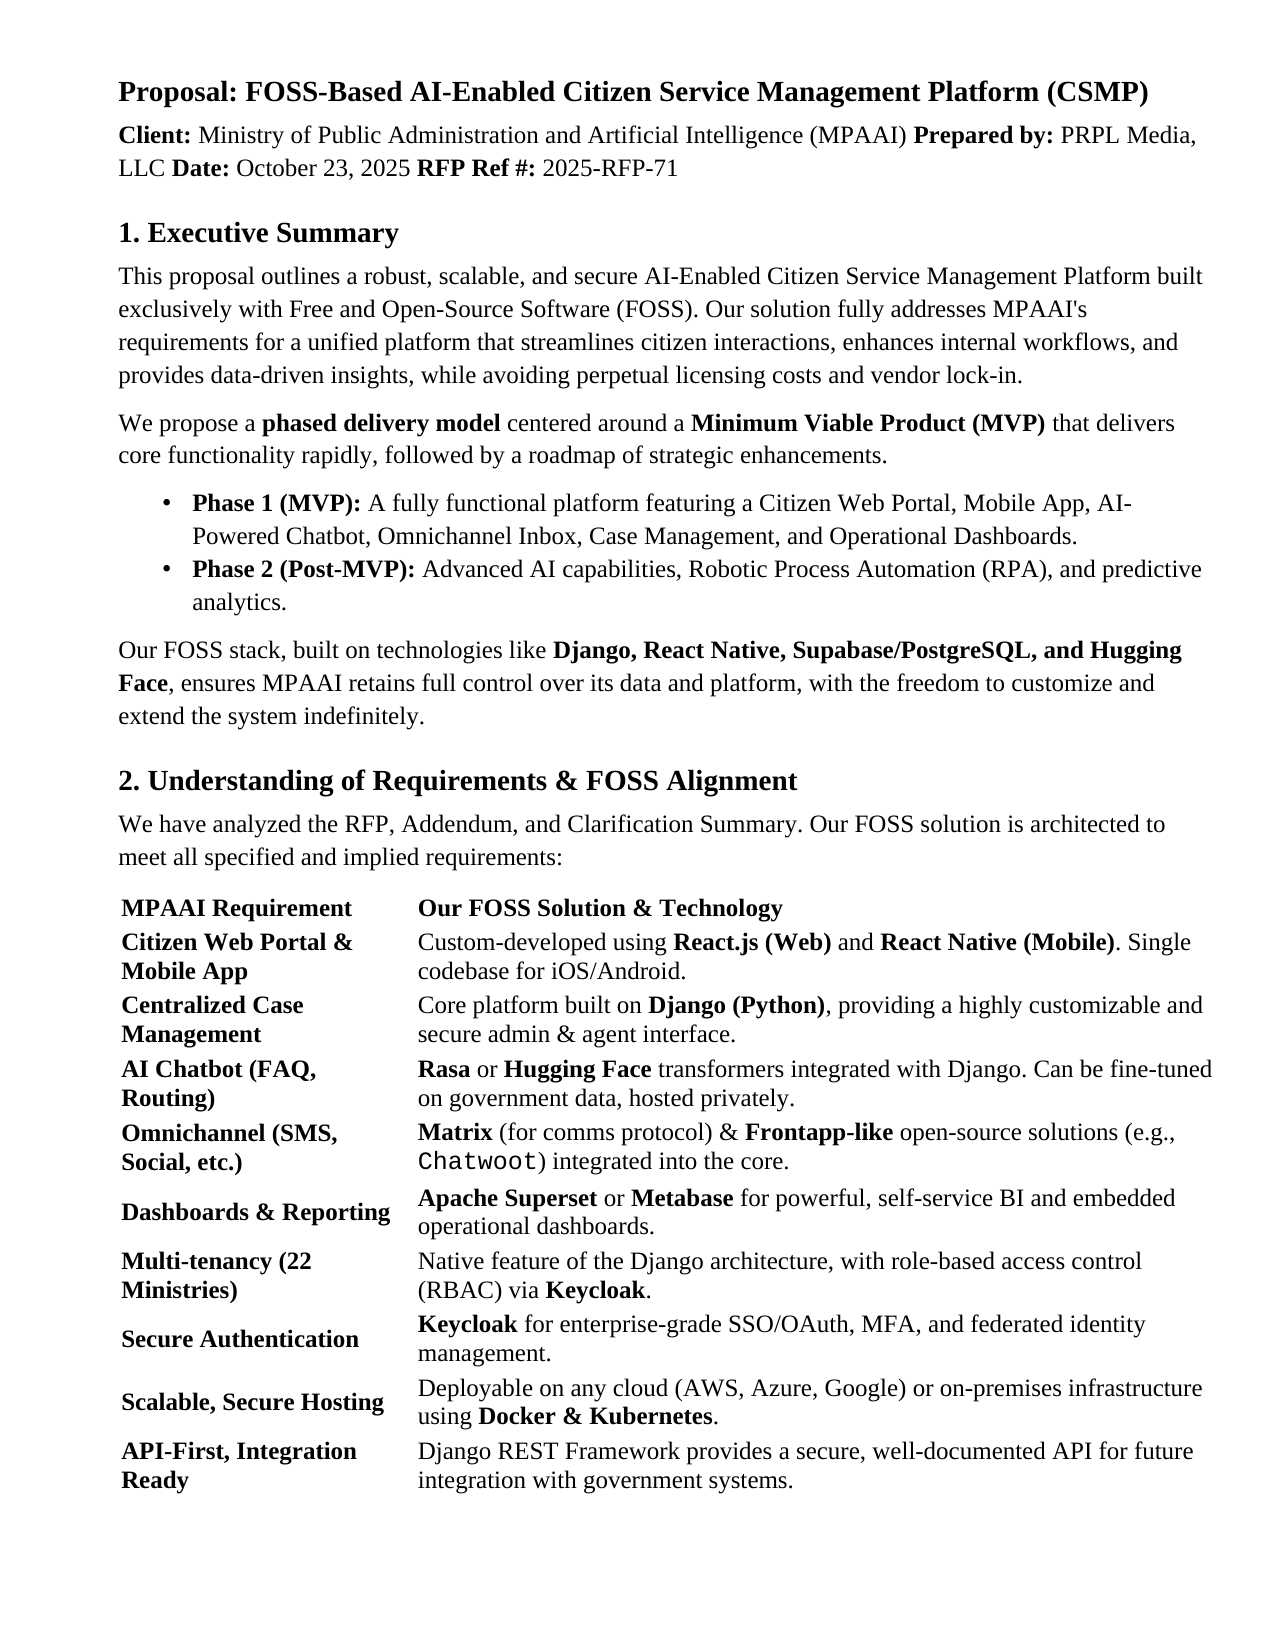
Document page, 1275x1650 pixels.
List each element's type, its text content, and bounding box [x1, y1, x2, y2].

table_cell Apache Superset or Metabase for powerful, self-service BI and embedded operational dashboards. [415, 1180, 1216, 1243]
text We propose a phased delivery model centered around a Minimum Viable Product (MVP) that delivers core functionality rapidly, followed by a roadmap of strategic enhancements. [118, 408, 1216, 469]
table_cell Matrix (for comms protocol) & Frontapp-like open-source solutions (e.g., Chatwoot) integrated into the core. [415, 1114, 1216, 1180]
table_cell Multi-tenancy (22 Ministries) [118, 1243, 415, 1306]
table_header Our FOSS Solution & Technology [415, 890, 1216, 924]
table_cell Custom-developed using React.js (Web) and React Native (Mobile). Single codebase for iOS/Android. [415, 924, 1216, 988]
table_cell Keycloak for enterprise-grade SSO/OAuth, MFA, and federated identity management. [415, 1306, 1216, 1370]
list Phase 2 (Post-MVP): Advanced AI capabilities, Robotic Process Automation (RPA), and predictive analytics. [162, 554, 1216, 616]
table_cell Dashboards & Reporting [118, 1180, 415, 1243]
table_cell AI Chatbot (FAQ, Routing) [118, 1051, 415, 1114]
text Client: Ministry of Public Administration and Artificial Intelligence (MPAAI) Prepared by: PRPL Media, LLC Date: October 23, 2025 RFP Ref #: 2025-RFP-71 [118, 120, 1216, 181]
table_cell Rasa or Hugging Face transformers integrated with Django. Can be fine-tuned on government data, hosted privately. [415, 1051, 1216, 1114]
table_cell Scalable, Secure Hosting [118, 1370, 415, 1433]
table_header MPAAI Requirement [118, 890, 415, 924]
list Phase 1 (MVP): A fully functional platform featuring a Citizen Web Portal, Mobile App, AI-Powered Chatbot, Omnichannel Inbox, Case Management, and Operational Dashboards. [162, 488, 1216, 550]
table_cell Citizen Web Portal & Mobile App [118, 924, 415, 988]
subtitle 2. Understanding of Requirements & FOSS Alignment [118, 763, 1216, 797]
table_cell Secure Authentication [118, 1306, 415, 1370]
table_cell Django REST Framework provides a secure, well-documented API for future integration with government systems. [415, 1433, 1216, 1496]
table_cell Centralized Case Management [118, 988, 415, 1051]
subtitle Proposal: FOSS-Based AI-Enabled Citizen Service Management Platform (CSMP) [118, 74, 1216, 107]
table_cell Deployable on any cloud (AWS, Azure, Google) or on-premises infrastructure using Docker & Kubernetes. [415, 1370, 1216, 1433]
text This proposal outlines a robust, scalable, and secure AI-Enabled Citizen Service Management Platform built exclusively with Free and Open-Source Software (FOSS). Our solution fully addresses MPAAI's requirements for a unified platform that streamlines citizen interactions, enhances internal workflows, and provides data-driven insights, while avoiding perpetual licensing costs and vendor lock-in. [118, 261, 1216, 389]
table_cell Native feature of the Django architecture, with role-based access control (RBAC) via Keycloak. [415, 1243, 1216, 1306]
subtitle 1. Executive Summary [118, 215, 1216, 248]
table_cell Core platform built on Django (Python), providing a highly customizable and secure admin & agent interface. [415, 988, 1216, 1051]
table_cell Omnichannel (SMS, Social, etc.) [118, 1114, 415, 1180]
text Our FOSS stack, built on technologies like Django, React Native, Supabase/PostgreSQL, and Hugging Face, ensures MPAAI retains full control over its data and platform, with the freedom to customize and extend the system indefinitely. [118, 635, 1216, 730]
table_cell API-First, Integration Ready [118, 1433, 415, 1496]
text We have analyzed the RFP, Addendum, and Clarification Summary. Our FOSS solution is architected to meet all specified and implied requirements: [118, 809, 1216, 871]
